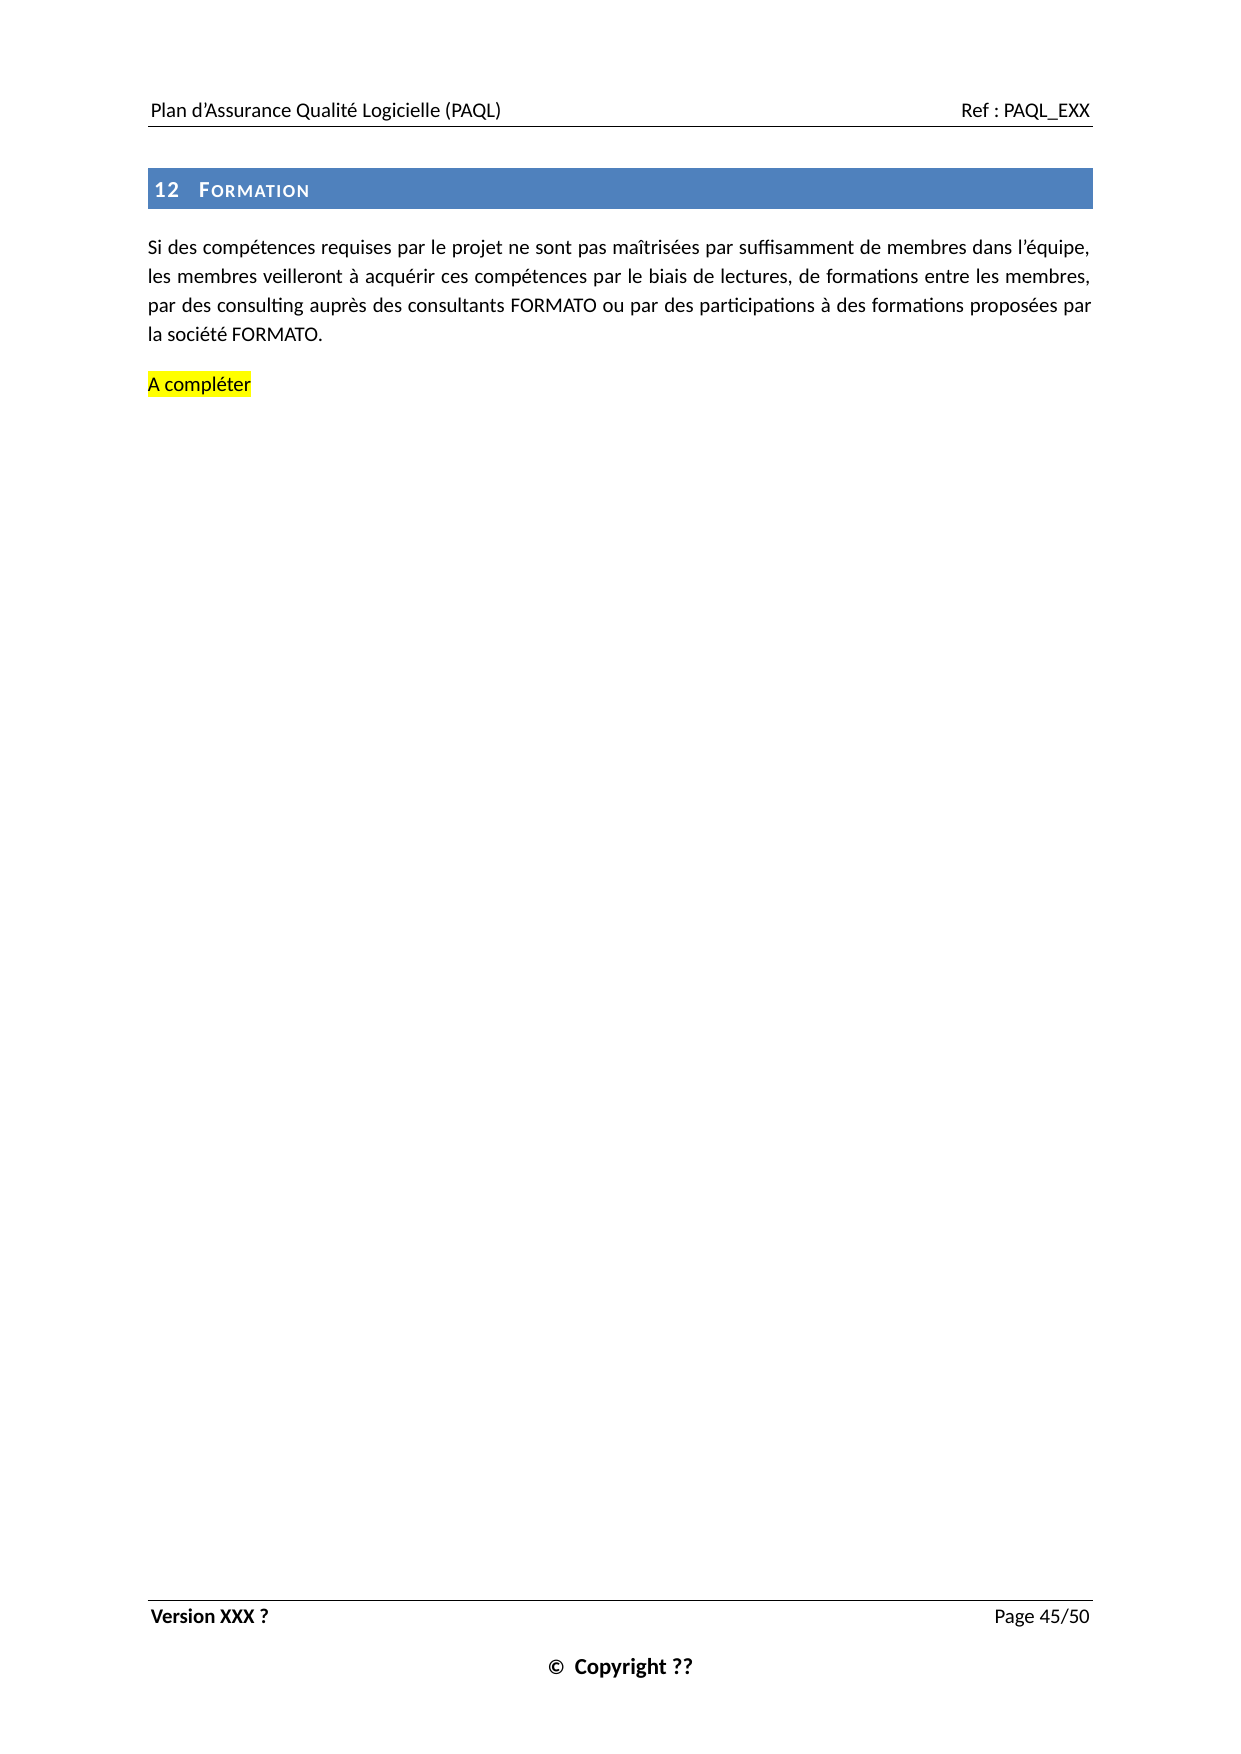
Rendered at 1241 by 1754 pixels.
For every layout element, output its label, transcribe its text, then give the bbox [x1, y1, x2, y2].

text Si des compétences requises par le projet ne sont pas maîtrisées par suffisamment de membres dans l’équipe, les membres veilleront à acquérir ces compétences par le biais de lectures, de formations entre les membres, par des consulting auprès des consultants FORMATO ou par des participations à des formations proposées par la société FORMATO. [148, 234, 1093, 347]
text A compléter [148, 371, 1093, 397]
subtitle Formation [154, 175, 1086, 203]
